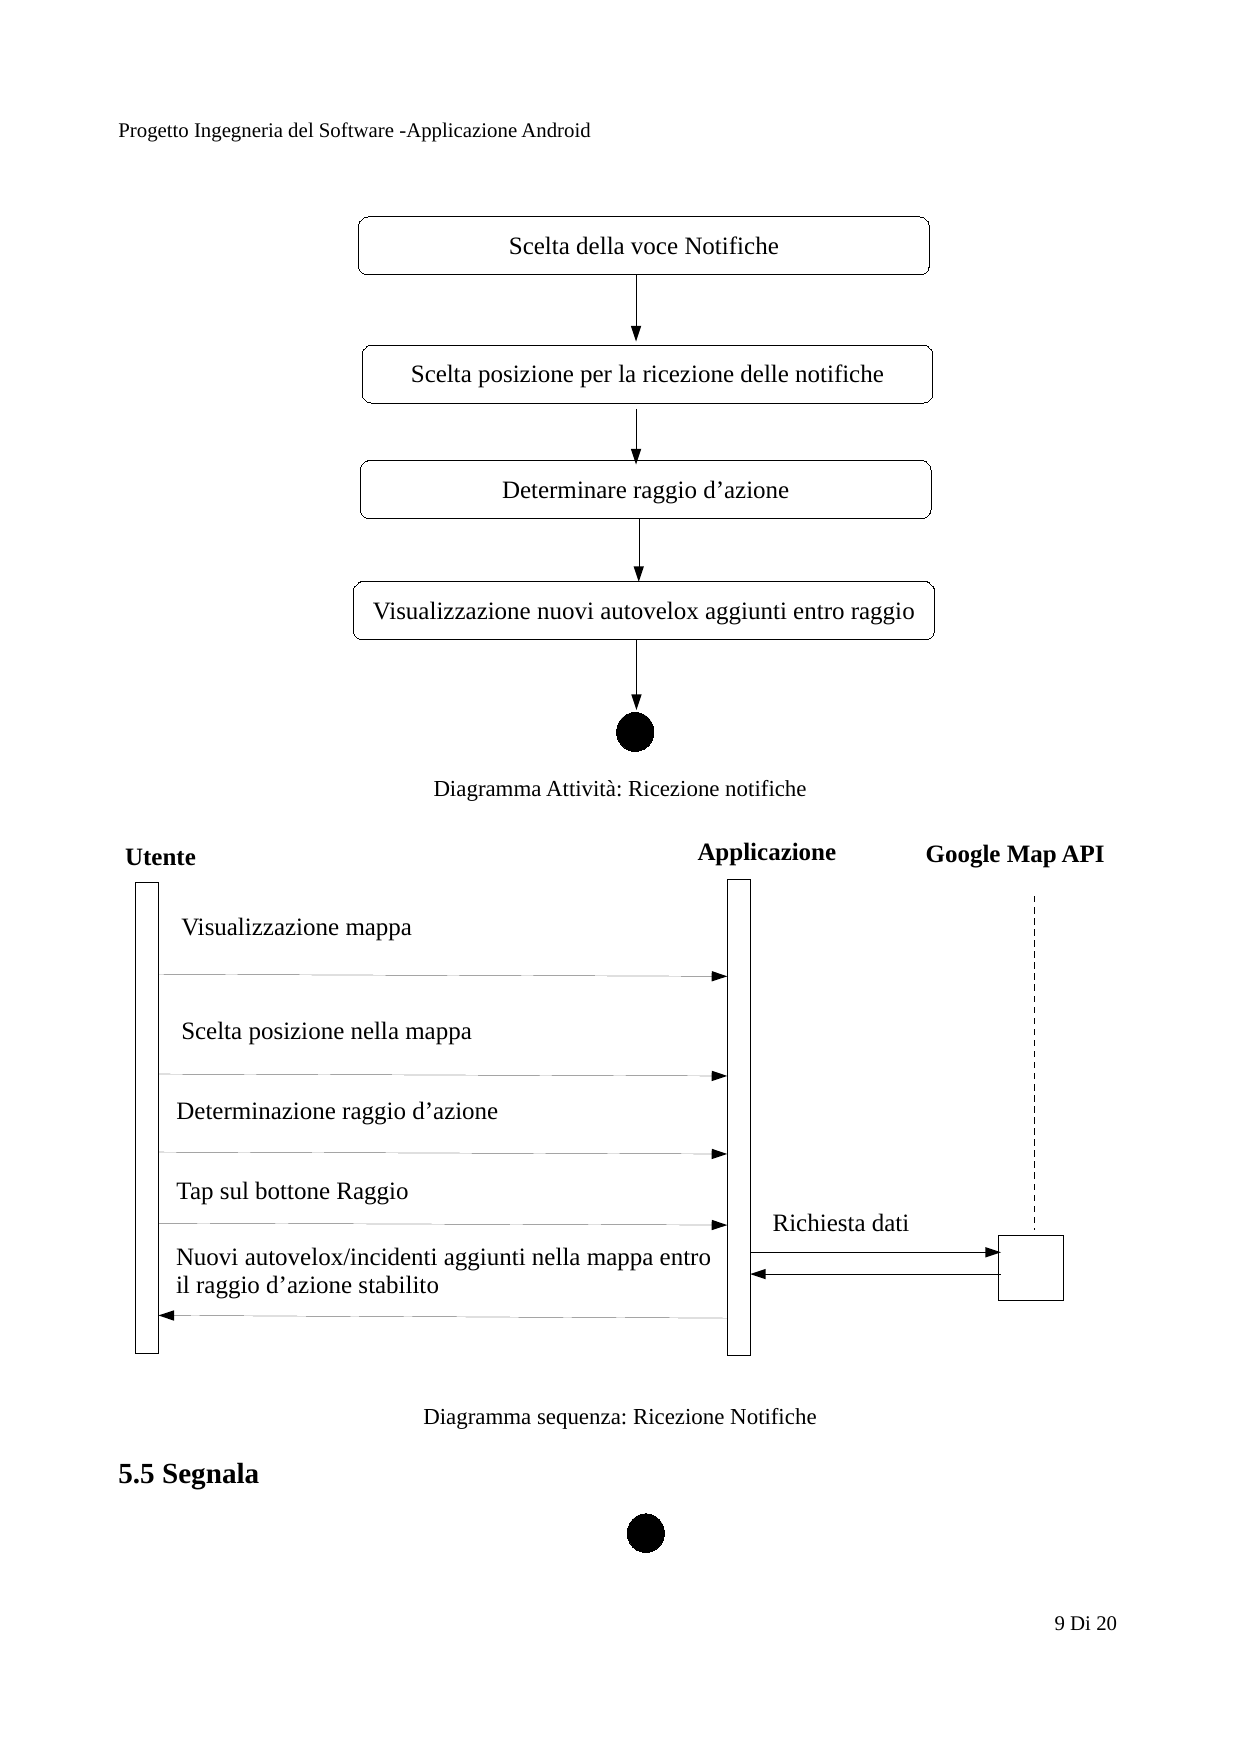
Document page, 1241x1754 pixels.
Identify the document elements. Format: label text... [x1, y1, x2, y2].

subtitle 5.5 Segnala [118, 1456, 1122, 1489]
text Diagramma Attività: Ricezione notifiche [118, 775, 1122, 802]
text Diagramma sequenza: Ricezione Notifiche [118, 1403, 1122, 1429]
